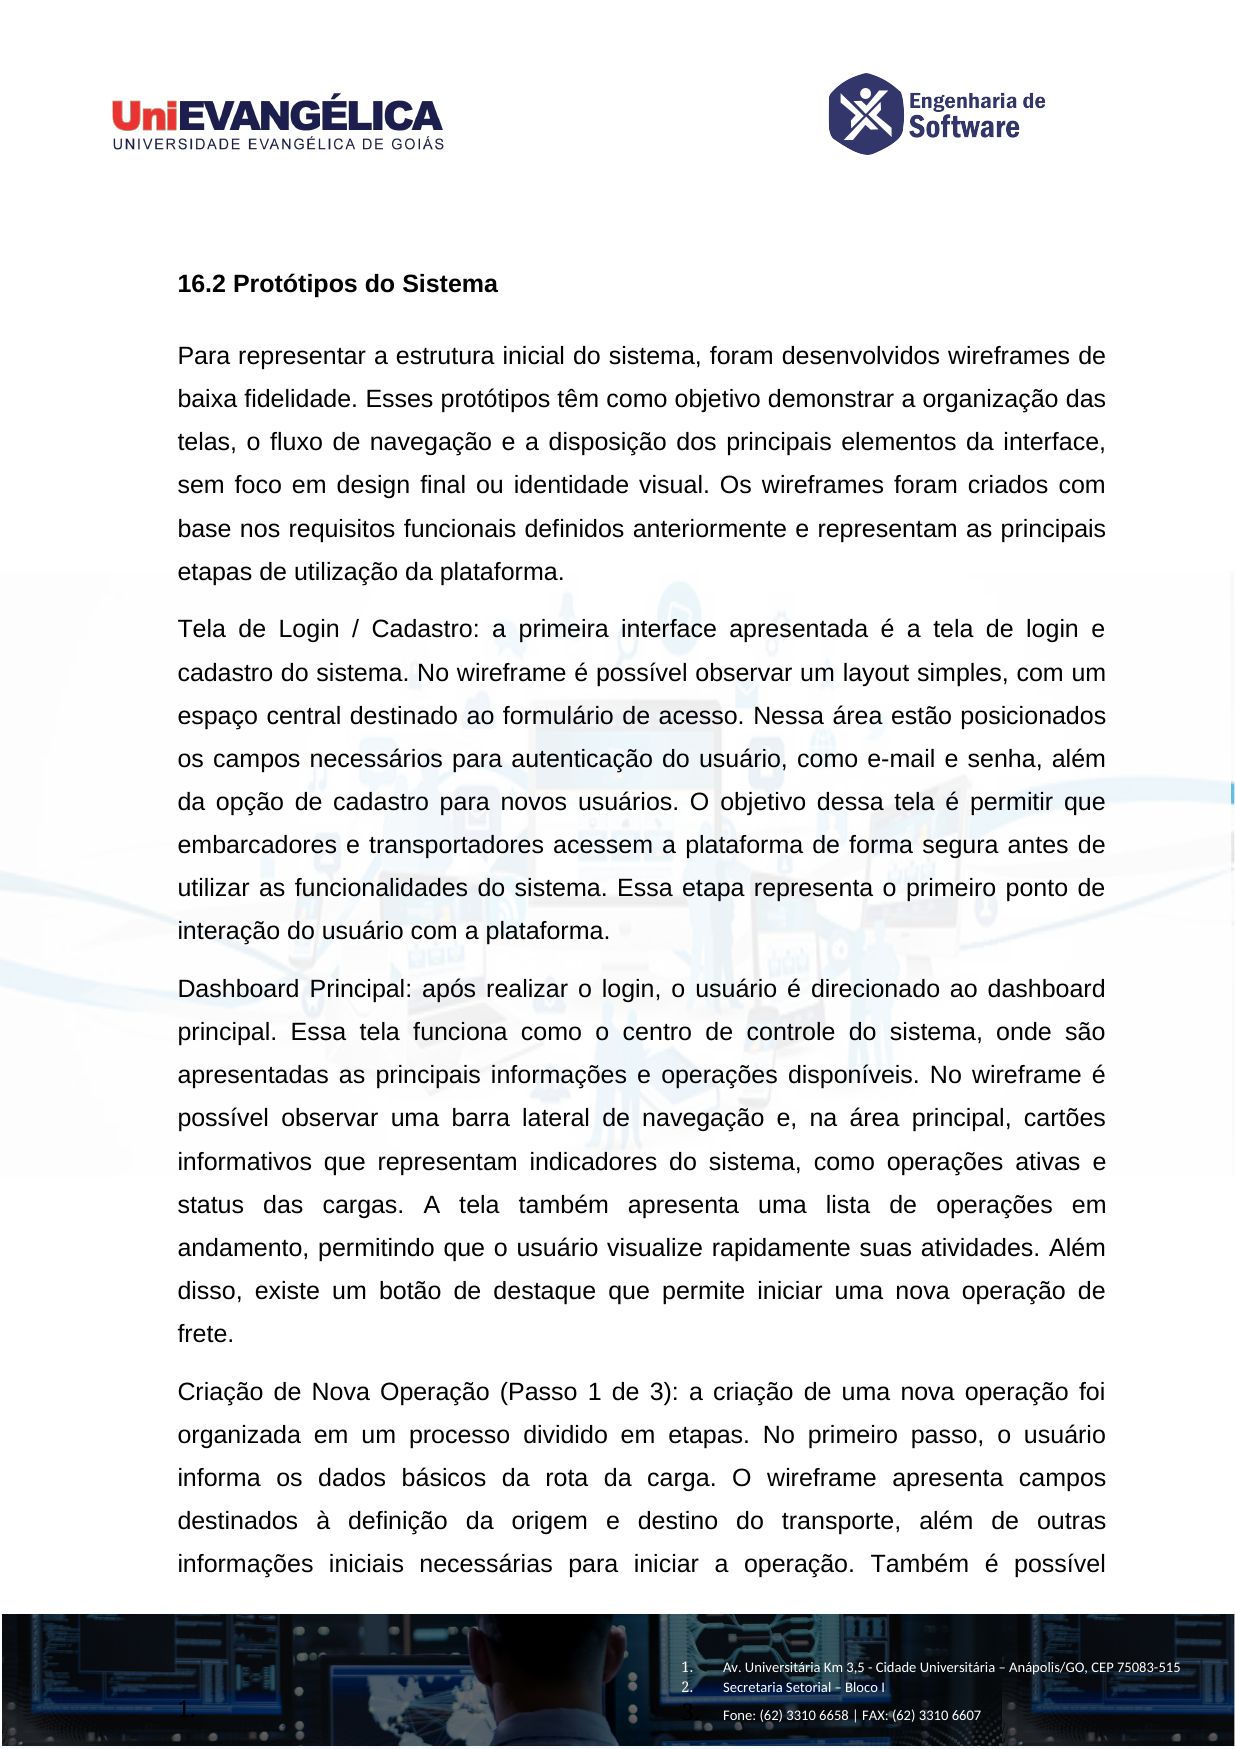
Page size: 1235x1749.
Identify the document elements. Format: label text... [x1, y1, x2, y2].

picture [828, 73, 1046, 155]
list Tela de Login / Cadastro: a primeira interface apresentada é a tela de login e cadastro do sistema. No wireframe é possível observar um layout simples, com um espaço central destinado ao formulário de acesso. Nessa área estão posicionados os campos necessários para autenticação do usuário, como e-mail e senha, além da opção de cadastro para novos usuários. O objetivo dessa tela é permitir que embarcadores e transportadores acessem a plataforma de forma segura antes de utilizar as funcionalidades do sistema. Essa etapa representa o primeiro ponto de interação do usuário com a plataforma. [177, 614, 1107, 945]
list Dashboard Principal: após realizar o login, o usuário é direcionado ao dashboard principal. Essa tela funciona como o centro de controle do sistema, onde são apresentadas as principais informações e operações disponíveis. No wireframe é possível observar uma barra lateral de navegação e, na área principal, cartões informativos que representam indicadores do sistema, como operações ativas e status das cargas. A tela também apresenta uma lista de operações em andamento, permitindo que o usuário visualize rapidamente suas atividades. Além disso, existe um botão de destaque que permite iniciar uma nova operação de frete. [177, 974, 1107, 1348]
picture [2, 1614, 1235, 1746]
subtitle 16.2 Protótipos do Sistema [177, 269, 1107, 298]
list Criação de Nova Operação (Passo 1 de 3): a criação de uma nova operação foi organizada em um processo dividido em etapas. No primeiro passo, o usuário informa os dados básicos da rota da carga. O wireframe apresenta campos destinados à definição da origem e destino do transporte, além de outras informações iniciais necessárias para iniciar a operação. Também é possível [177, 1377, 1107, 1578]
list Para representar a estrutura inicial do sistema, foram desenvolvidos wireframes de baixa fidelidade. Esses protótipos têm como objetivo demonstrar a organização das telas, o fluxo de navegação e a disposição dos principais elementos da interface, sem foco em design final ou identidade visual. Os wireframes foram criados com base nos requisitos funcionais definidos anteriormente e representam as principais etapas de utilização da plataforma. [177, 341, 1107, 586]
table_cell [1230, 571, 1235, 1177]
picture [112, 93, 445, 154]
